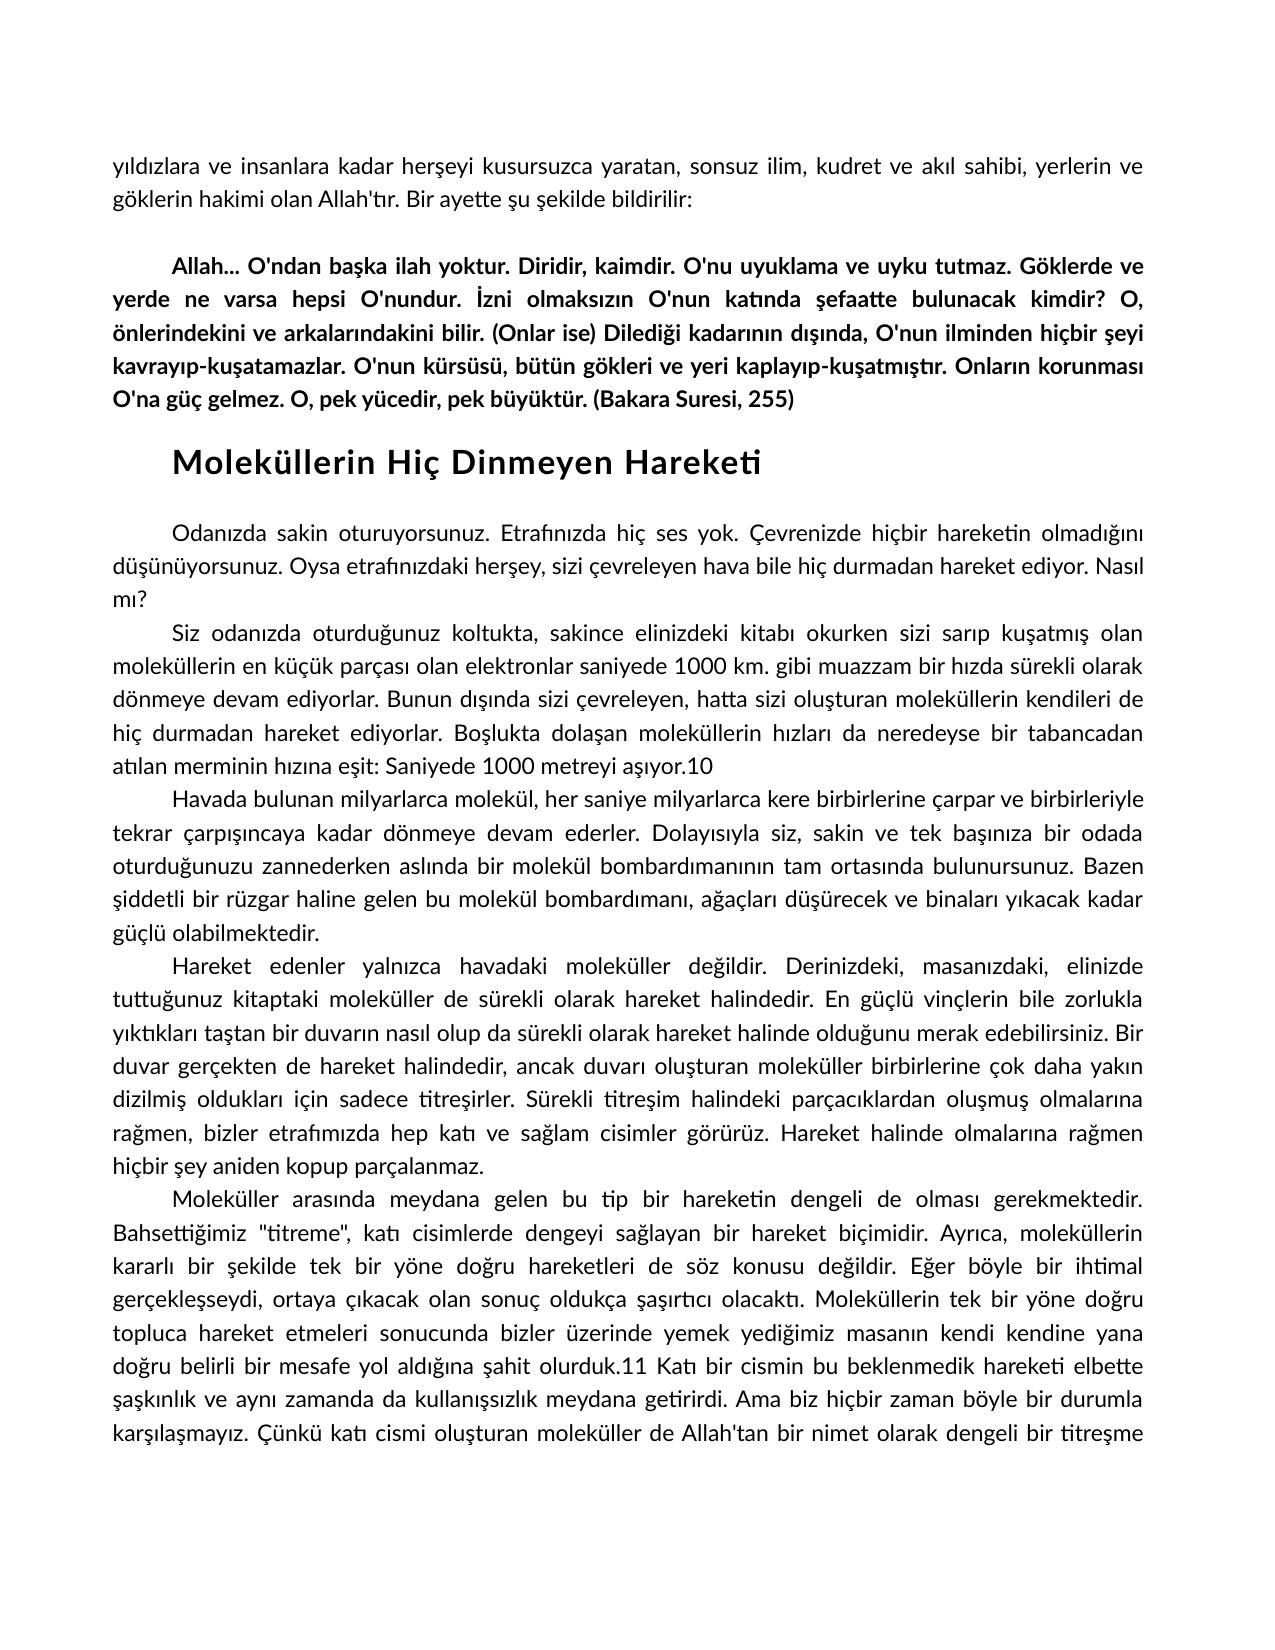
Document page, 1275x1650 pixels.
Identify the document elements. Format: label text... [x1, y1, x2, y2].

text Moleküller arasında meydana gelen bu tip bir hareketin dengeli de olması gerekmektedir. Bahsettiğimiz "titreme", katı cisimlerde dengeyi sağlayan bir hareket biçimidir. Ayrıca, moleküllerin kararlı bir şekilde tek bir yöne doğru hareketleri de söz konusu değildir. Eğer böyle bir ihtimal gerçekleşseydi, ortaya çıkacak olan sonuç oldukça şaşırtıcı olacaktı. Moleküllerin tek bir yöne doğru topluca hareket etmeleri sonucunda bizler üzerinde yemek yediğimiz masanın kendi kendine yana doğru belirli bir mesafe yol aldığına şahit olurduk.11 Katı bir cismin bu beklenmedik hareketi elbette şaşkınlık ve aynı zamanda da kullanışsızlık meydana getirirdi. Ama biz hiçbir zaman böyle bir durumla karşılaşmayız. Çünkü katı cismi oluşturan moleküller de Allah'tan bir nimet olarak dengeli bir titreşme [112, 1181, 1145, 1448]
text Siz odanızda oturduğunuz koltukta, sakince elinizdeki kitabı okurken sizi sarıp kuşatmış olan moleküllerin en küçük parçası olan elektronlar saniyede 1000 km. gibi muazzam bir hızda sürekli olarak dönmeye devam ediyorlar. Bunun dışında sizi çevreleyen, hatta sizi oluşturan moleküllerin kendileri de hiç durmadan hareket ediyorlar. Boşlukta dolaşan moleküllerin hızları da neredeyse bir tabancadan atılan merminin hızına eşit: Saniyede 1000 metreyi aşıyor.10 [112, 614, 1145, 781]
text yıldızlara ve insanlara kadar herşeyi kusursuzca yaratan, sonsuz ilim, kudret ve akıl sahibi, yerlerin ve göklerin hakimi olan Allah'tır. Bir ayette şu şekilde bildirilir: [112, 148, 1145, 214]
text Hareket edenler yalnızca havadaki moleküller değildir. Derinizdeki, masanızdaki, elinizde tuttuğunuz kitaptaki moleküller de sürekli olarak hareket halindedir. En güçlü vinçlerin bile zorlukla yıktıkları taştan bir duvarın nasıl olup da sürekli olarak hareket halinde olduğunu merak edebilirsiniz. Bir duvar gerçekten de hareket halindedir, ancak duvarı oluşturan moleküller birbirlerine çok daha yakın dizilmiş oldukları için sadece titreşirler. Sürekli titreşim halindeki parçacıklardan oluşmuş olmalarına rağmen, bizler etrafımızda hep katı ve sağlam cisimler görürüz. Hareket halinde olmalarına rağmen hiçbir şey aniden kopup parçalanmaz. [112, 948, 1145, 1181]
text Odanızda sakin oturuyorsunuz. Etrafınızda hiç ses yok. Çevrenizde hiçbir hareketin olmadığını düşünüyorsunuz. Oysa etrafınızdaki herşey, sizi çevreleyen hava bile hiç durmadan hareket ediyor. Nasıl mı? [112, 514, 1145, 614]
text Moleküllerin Hiç Dinmeyen Hareketi [112, 448, 1145, 481]
text Havada bulunan milyarlarca molekül, her saniye milyarlarca kere birbirlerine çarpar ve birbirleriyle tekrar çarpışıncaya kadar dönmeye devam ederler. Dolayısıyla siz, sakin ve tek başınıza bir odada oturduğunuzu zannederken aslında bir molekül bombardımanının tam ortasında bulunursunuz. Bazen şiddetli bir rüzgar haline gelen bu molekül bombardımanı, ağaçları düşürecek ve binaları yıkacak kadar güçlü olabilmektedir. [112, 781, 1145, 948]
text Allah... O'ndan başka ilah yoktur. Diridir, kaimdir. O'nu uyuklama ve uyku tutmaz. Göklerde ve yerde ne varsa hepsi O'nundur. İzni olmaksızın O'nun katında şefaatte bulunacak kimdir? O, önlerindekini ve arkalarındakini bilir. (Onlar ise) Dilediği kadarının dışında, O'nun ilminden hiçbir şeyi kavrayıp-kuşatamazlar. O'nun kürsüsü, bütün gökleri ve yeri kaplayıp-kuşatmıştır. Onların korunması O'na güç gelmez. O, pek yücedir, pek büyüktür. (Bakara Suresi, 255) [112, 248, 1145, 414]
